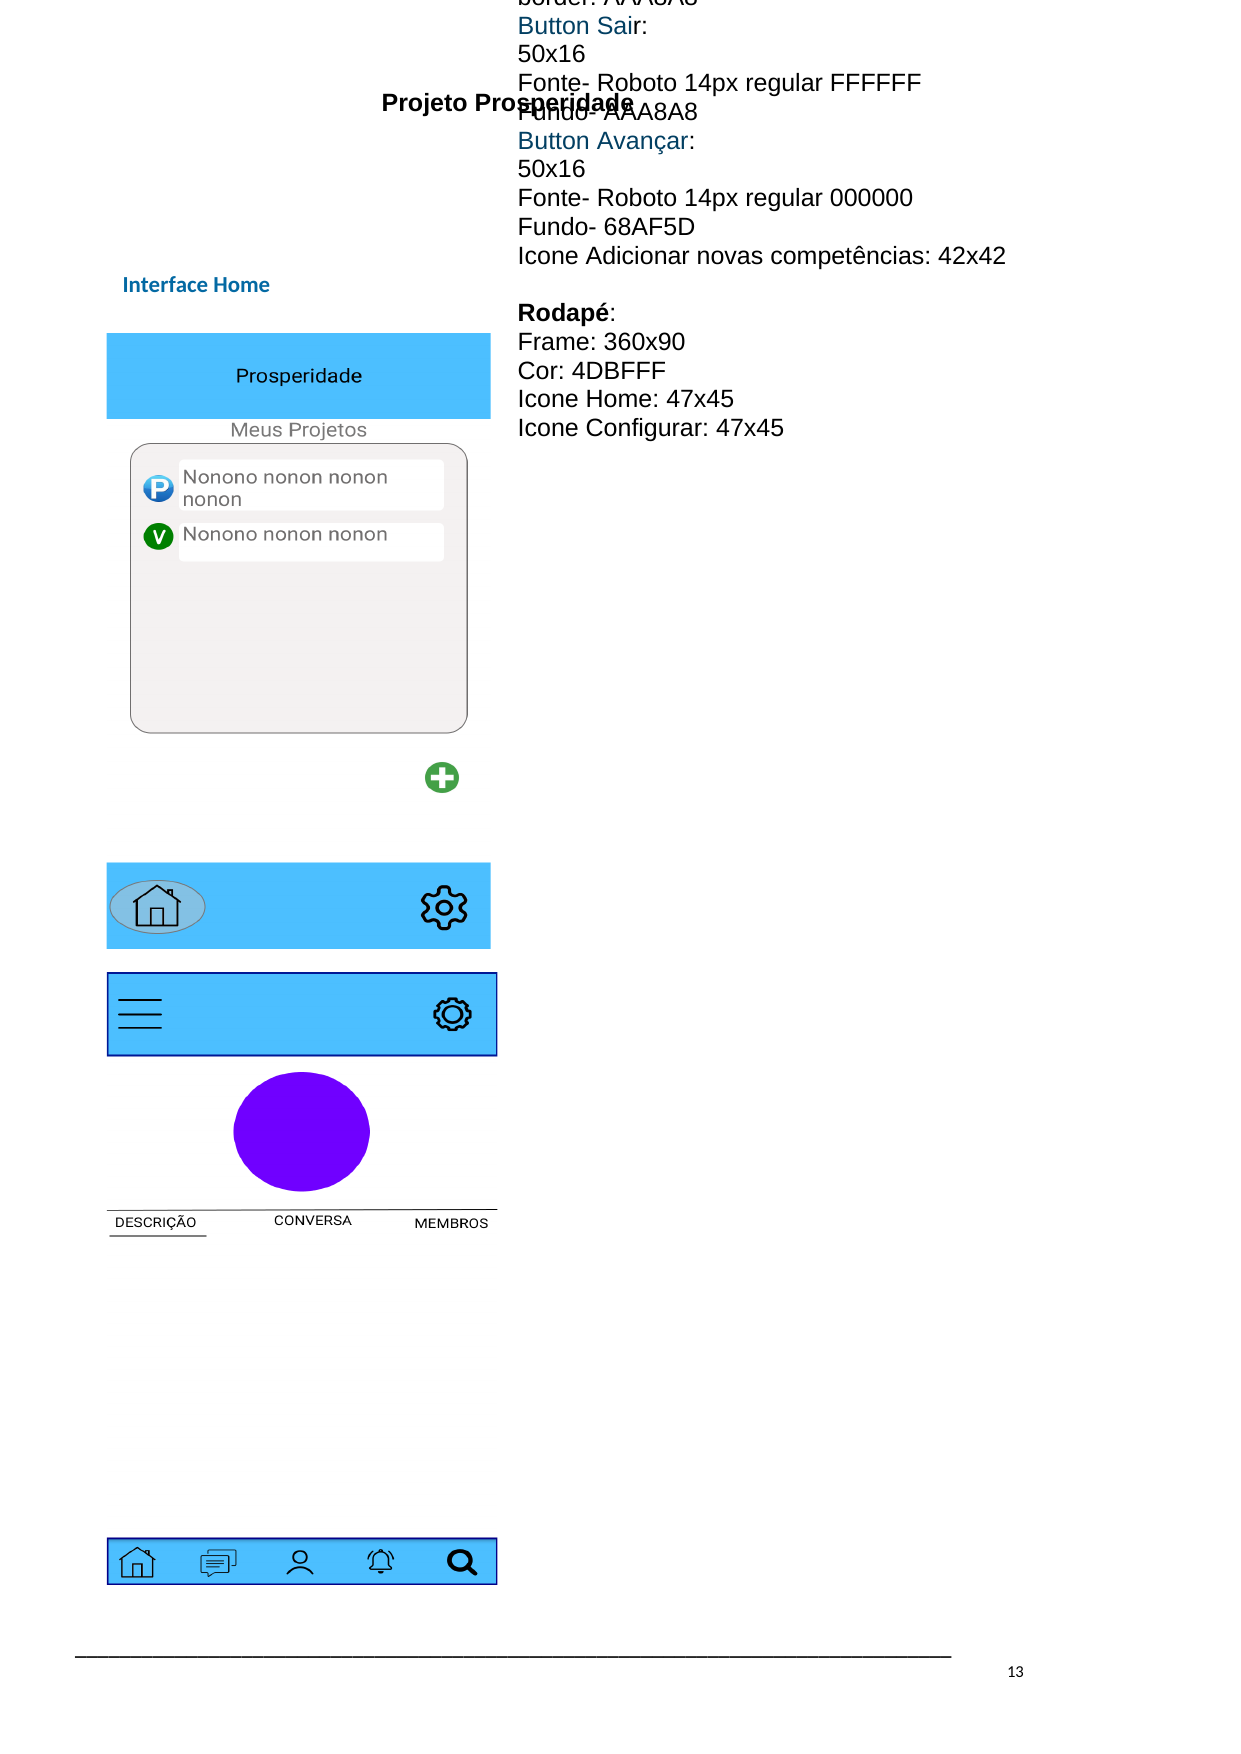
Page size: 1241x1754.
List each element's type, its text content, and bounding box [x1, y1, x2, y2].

text Interface Home [75, 270, 1165, 298]
picture [106, 333, 491, 949]
picture [106, 972, 498, 1585]
